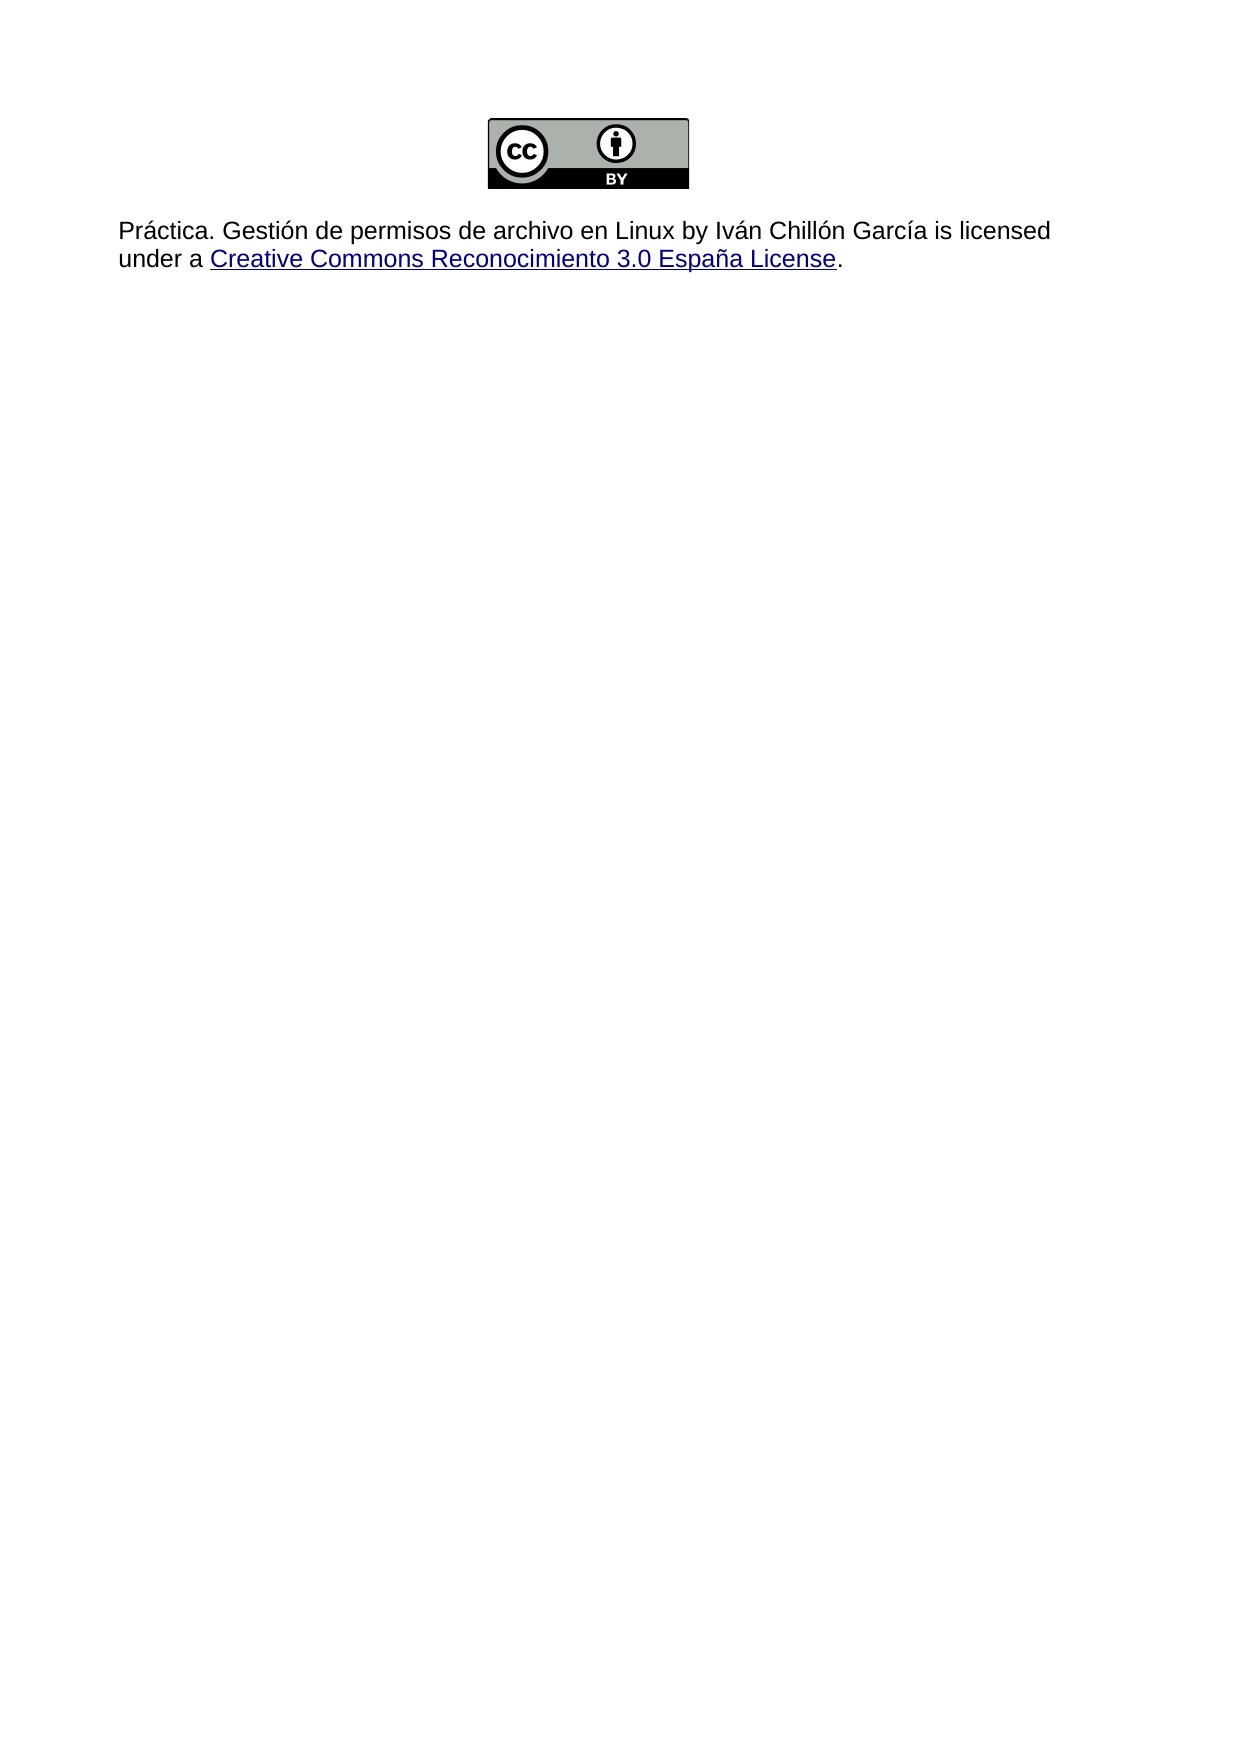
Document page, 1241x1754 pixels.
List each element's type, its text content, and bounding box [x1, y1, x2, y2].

text Práctica. Gestión de permisos de archivo en Linux by Iván Chillón García is licensed under a Creative Commons Reconocimiento 3.0 España License. [118, 216, 1059, 272]
picture [487, 118, 690, 189]
